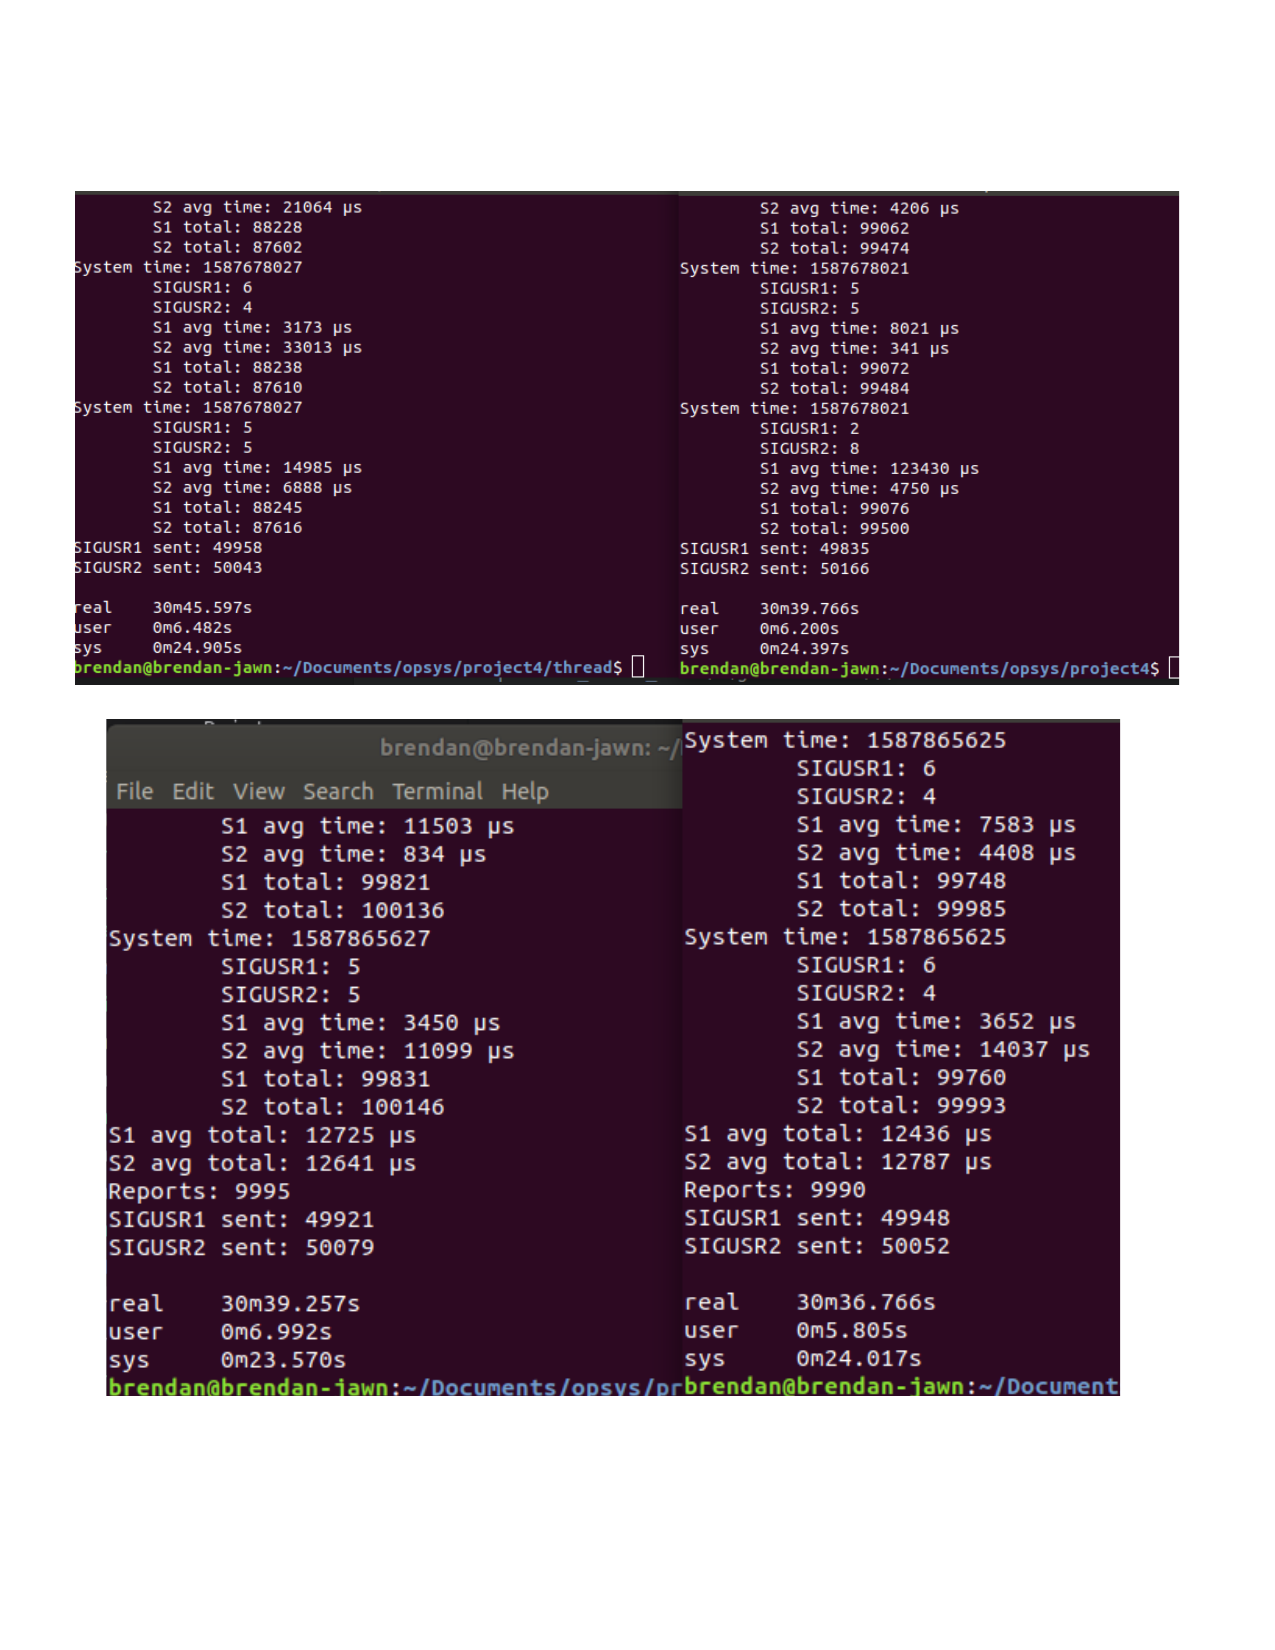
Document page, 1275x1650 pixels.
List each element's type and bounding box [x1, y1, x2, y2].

picture [106, 719, 415, 1396]
picture [75, 191, 1180, 685]
